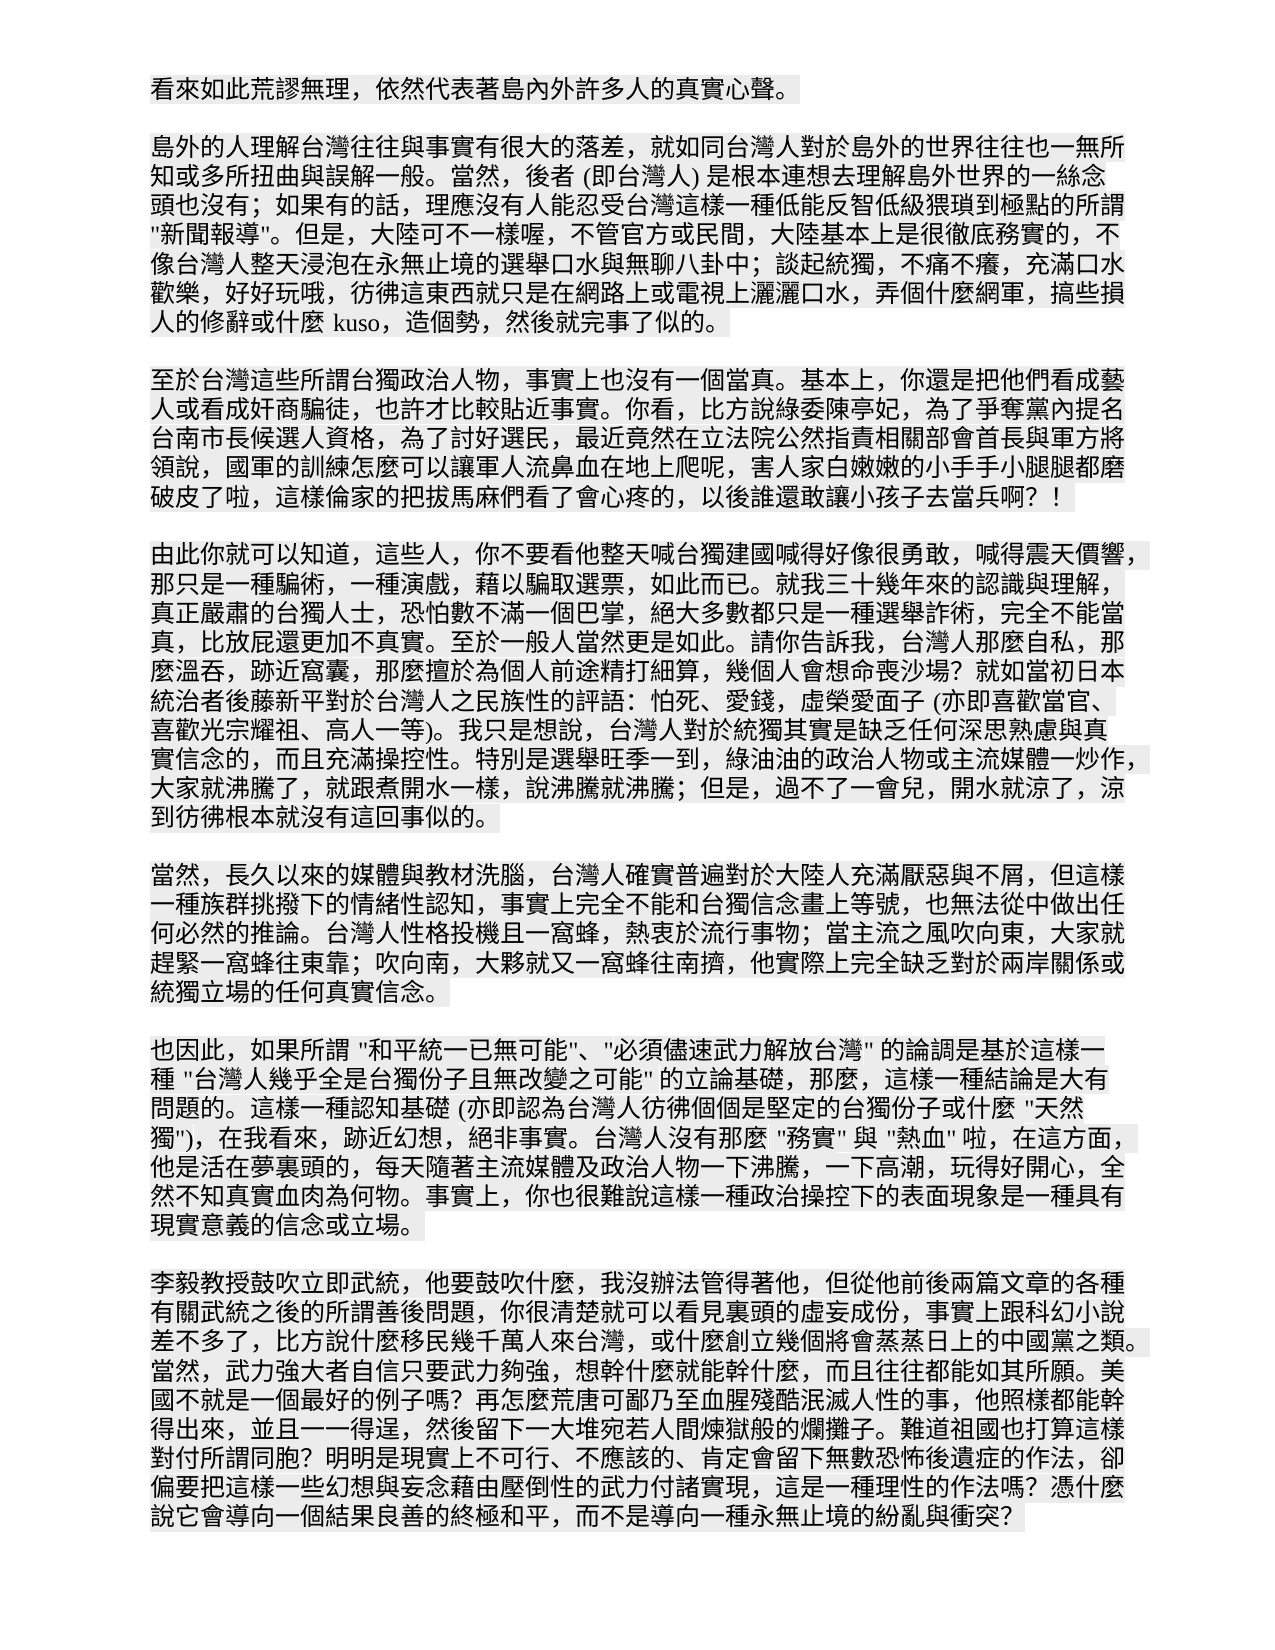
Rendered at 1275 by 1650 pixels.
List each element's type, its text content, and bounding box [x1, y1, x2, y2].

text 文末是李毅先生透過 email 傳來的一篇文章。我曾搞笑式地批評過他的上一篇文章，還因此搭了一座 "兩岸比武擂台"。李先生上一篇跟這一篇基本上是一個意思，也就是主張儘速武力統一台灣。我相信以台灣人對於現實事務的冷感 (台灣人表面上對於統獨好像很激情，特別是選舉時，但骨子裏其實對其真實血肉之嚴肅性並不感興趣)，應該沒有幾個人會像我這樣，逐字把它讀完。但我奉勸各位不妨還是把它讀一讀，因為我相信它即便在你看來如此荒謬無理，依然代表著島內外許多人的真實心聲。 島外的人理解台灣往往與事實有很大的落差，就如同台灣人對於島外的世界往往也一無所知或多所扭曲與誤解一般。當然，後者 (即台灣人) 是根本連想去理解島外世界的一絲念頭也沒有；如果有的話，理應沒有人能忍受台灣這樣一種低能反智低級猥瑣到極點的所謂 "新聞報導"。但是，大陸可不一樣喔，不管官方或民間，大陸基本上是很徹底務實的，不像台灣人整天浸泡在永無止境的選舉口水與無聊八卦中；談起統獨，不痛不癢，充滿口水歡樂，好好玩哦，彷彿這東西就只是在網路上或電視上灑灑口水，弄個什麼網軍，搞些損人的修辭或什麼 kuso，造個勢，然後就完事了似的。 至於台灣這些所謂台獨政治人物，事實上也沒有一個當真。基本上，你還是把他們看成藝人或看成奸商騙徒，也許才比較貼近事實。你看，比方說綠委陳亭妃，為了爭奪黨內提名台南市長候選人資格，為了討好選民，最近竟然在立法院公然指責相關部會首長與軍方將領說，國軍的訓練怎麼可以讓軍人流鼻血在地上爬呢，害人家白嫩嫩的小手手小腿腿都磨破皮了啦，這樣倫家的把拔馬麻們看了會心疼的，以後誰還敢讓小孩子去當兵啊？！ 由此你就可以知道，這些人，你不要看他整天喊台獨建國喊得好像很勇敢，喊得震天價響，那只是一種騙術，一種演戲，藉以騙取選票，如此而已。就我三十幾年來的認識與理解，真正嚴肅的台獨人士，恐怕數不滿一個巴掌，絕大多數都只是一種選舉詐術，完全不能當真，比放屁還更加不真實。至於一般人當然更是如此。請你告訴我，台灣人那麼自私，那麼溫吞，跡近窩囊，那麼擅於為個人前途精打細算，幾個人會想命喪沙場？就如當初日本統治者後藤新平對於台灣人之民族性的評語：怕死、愛錢，虛榮愛面子 (亦即喜歡當官、喜歡光宗耀祖、高人一等)。我只是想說，台灣人對於統獨其實是缺乏任何深思熟慮與真實信念的，而且充滿操控性。特別是選舉旺季一到，綠油油的政治人物或主流媒體一炒作，大家就沸騰了，就跟煮開水一樣，說沸騰就沸騰；但是，過不了一會兒，開水就涼了，涼到彷彿根本就沒有這回事似的。 當然，長久以來的媒體與教材洗腦，台灣人確實普遍對於大陸人充滿厭惡與不屑，但這樣一種族群挑撥下的情緒性認知，事實上完全不能和台獨信念畫上等號，也無法從中做出任何必然的推論。台灣人性格投機且一窩蜂，熱衷於流行事物；當主流之風吹向東，大家就趕緊一窩蜂往東靠；吹向南，大夥就又一窩蜂往南擠，他實際上完全缺乏對於兩岸關係或統獨立場的任何真實信念。 也因此，如果所謂 "和平統一已無可能"、"必須儘速武力解放台灣" 的論調是基於這樣一種 "台灣人幾乎全是台獨份子且無改變之可能" 的立論基礎，那麼，這樣一種結論是大有問題的。這樣一種認知基礎 (亦即認為台灣人彷彿個個是堅定的台獨份子或什麼 "天然獨")，在我看來，跡近幻想，絕非事實。台灣人沒有那麼 "務實" 與 "熱血" 啦，在這方面，他是活在夢裏頭的，每天隨著主流媒體及政治人物一下沸騰，一下高潮，玩得好開心，全然不知真實血肉為何物。事實上，你也很難說這樣一種政治操控下的表面現象是一種具有現實意義的信念或立場。 李毅教授鼓吹立即武統，他要鼓吹什麼，我沒辦法管得著他，但從他前後兩篇文章的各種有關武統之後的所謂善後問題，你很清楚就可以看見裏頭的虛妄成份，事實上跟科幻小說差不多了，比方說什麼移民幾千萬人來台灣，或什麼創立幾個將會蒸蒸日上的中國黨之類。當然，武力強大者自信只要武力夠強，想幹什麼就能幹什麼，而且往往都能如其所願。美國不就是一個最好的例子嗎？再怎麼荒唐可鄙乃至血腥殘酷泯滅人性的事，他照樣都能幹得出來，並且一一得逞，然後留下一大堆宛若人間煉獄般的爛攤子。難道祖國也打算這樣對付所謂同胞？明明是現實上不可行、不應該的、肯定會留下無數恐怖後遺症的作法，卻偏要把這樣一些幻想與妄念藉由壓倒性的武力付諸實現，這是一種理性的作法嗎？憑什麼說它會導向一個結果良善的終極和平，而不是導向一種永無止境的紛亂與衝突？ 姑且不說所謂武統在本質上的荒謬與造孽，就算光以成敗論是非，這樣一種橫柴入灶的作法，事實上對誰都沒有好處；恐怕只會對美國有好處而已，至少美國人絕不會有任何損失，卻能坐看兩岸兄弟相殘，見縫插針，擴大衝突，鼓吹暴動反抗或各種恐怖攻擊，進而坐收更多漁翁之利。我若是一個壞心眼的美國總統，我會巴不得大陸趕緊血洗台灣，而美國至少在這過去半個多世紀來，從來就沒有一位領導人不是秉持著這樣一種極其邪惡的興風作浪念頭。 接下來，我要對台灣社會說的是：統獨不是網路遊戲，不是選舉口水。不管統或獨，它都得付出重大代價。特別是台獨，後果將會是災難性與毀滅性的。我知道綠營那些人渣混蛋們肯定會說："咱勇敢的台灣人不是讓人嚇大的！不要以此來威脅我們台灣人！" 但我不是威脅，而僅僅只是陳述任何一個嚴肅的觀察者應該都能認知到的一個基本現實。 現實是這樣一種東西：我們當然可以儘情渴望，用力幻想各種美妙的理想，但是，現實卻往往不會照著我們所幻想的方向走。現實就像一座山，你很難叫一座大山來依你的腳步，你只能依著既有的山路走，儘可能地迴避路途中的各種危險。你當然也可以歷經艱難地鑿出屬於自己的一條路，但你不可能什麼代價也不用付出，那是政客人渣們欺騙你的說詞，你可千萬別當真。當災難一來，我敢保證，這些檯面人物，這些 "勇敢的台灣人"，會溜得比誰都快，立場將會轉彎得比誰都還迅速。 將近三十年前，我公開主張台獨，為此付出家破人亡的慘痛代價。二十年前，來到海外之後，看見了世界，看清楚了很多事，我轉而支持統一，但我之所以不願鼓吹統獨是因為，我相信：任何一種信念或主張，最好是每個人都應該透過自己的大腦和眼睛去觀察，去深思熟慮，進而得出屬於自己的結論，而不是直接以他人的觀察與經驗做為結論。我一直盡力避免對任何一個人產生這樣一種所謂影響力。我想做的只是提出 "或許" 比較接近真實的描述，供各位判斷。 就好比說，我知道哪些人是一心只想撈取個人權位、美名與私利的騙子、歹徒與人渣，因為我認識這些人或這一類人幾十年了。但是，大家卻把他們當成神，當成什麼民主人士、民族英雄，我還能說什麼呢？再比方說，我看到前方是個懸崖，至於你是否依然還是要往前走，以身試崖，基本上我是沒有意見的。雖然沒意見，但難免感到可悲，因為有些東西是如此顯而易見，它並不是什麼個人見解，而是鋼鐵般的事實，為何眾人卻看不見呢？ 我不是一個信口開河的人，我向來相信一件事："知十說其一"。我也許知道十，但我僅說其一，這會使得我比較不容易讓一己偏見或獨斷資訊所誤導。我當然不是說我不會犯錯。在公眾事務上，我犯的錯可多了。比方說，我曾經和那個綠油油的勢力是所謂 "同志"，跟他們一起做了很多我曾經以為是正確的事；我還參與創立了這個不惜危害台灣社會以謀取私人利益的綠油油政黨。但是，基本上，我已經盡一切可能和努力，讓自己盡量減少犯錯。也許知其十僅說其一還不夠嚴謹，應該知其百而僅說其一才對。 自從歐巴馬上台以來，我平常細究外界各種訊息的主要觀察重點之一就是美國的所謂重返亞太政策。講這樣比較好聽，事實上就是準備在亞洲挑起戰爭；而我也的確觀察到這樣一種明顯跡象。如果你問我，何時會發生第三次世界大戰？如果你願意聽我一席真心話，我會跟你說，第三次世界大戰不是何時發生，而是已經發生，難道你真的一點都看不出來以中、美兩國為首的各國勢力，每天都在為戰爭柴火密集做準備，就只看誰開那第一槍而已，而烽火戰場離我們不遠，事實上它就在我們家門口。如果你覺得這是危言聳聽，我也沒辦法。但我至少在這過去十年來的無數觀察與閱讀，恰恰就是得到這樣一種結論。當然，我希望我錯得離譜，因為我們每個人恐怕都付不起戰爭的代價。 台灣人談事情常有這樣一種邏輯就是：人們應依其主張而行事。比方說，反對死刑者，人們就會罵他說，如果歹徒來殺你全家，看你還反不反對死刑；或是乾脆呼籲大家趕緊來傷害反對死刑者，讓他們知道他們的想法有多荒謬。依照這樣一種台式思維邏輯，那麼，台海若有因台獨而起的戰事，我們是不是應該優先徵調那些支持綠營、支持台獨建國的人士上戰場才對。 今天，如果你只是決定自己今天晚上要去哪吃飯，看是要吃魯肉飯還是義大利麵都行，那是你的自由；吃得好或壞，你得一己承擔，各人造業各人擔。但是，在公眾事務上卻非如此。任何一個荒唐主張與決定，因之所產生的一切重大後果，卻是由所有人來承擔。如果有人真的那麼勇敢，真的那麼願意為所謂神聖的台獨建國效命，那麼，這份為國捐軀的榮耀與神聖使命，理當優先由他們來享用才對。 我並不是說我們應該屈服於武力威脅而放棄一切信念，我只是說，任何信念都得賦予它應有的真實血肉，而不是永遠都只是關起門來自欺欺人。世界與現實，並不會因為有人拒絕認知它而失去它應有的現實意義以及應有的血肉本質。三十年前，當我走上群眾講台喊出台獨，我就知道我將會有什麼可悲的下場。三十年前，當我決定參與 "反戒嚴抗蔣家" 的 "519綠色行動"，我知道我得在出門抗爭前寫下遺書，因為我知道我很可能一去不回，我知道這一切都不是兒戲。我從來都不是一個會屈服於生命與暴力威脅的人，自然也不會希望人們輕易地在暴力面前低頭。重點是：你真的想清楚這一切了嗎？你真的知道自己在幹什麼嗎？你真的願意為某個信念付出慘烈代價嗎？如果這一切都是肯定的。那麼，暴力有什麼可怕的呢？ 今天，假若你的家人或你的小孩，面臨一種抉擇，事關重大，事關毀滅，難道你不會想提醒他："你真的想清楚了嗎？這真的就是你要的嗎？你真的願意為它付出重大代價嗎？" 還是你反而會跟他說："免驚啦！衝啊！怕啥曉！咱攏係勇敢的台灣人啦！" 鼓勵他不用深思熟慮就直接跟他拼了？然後卻攻擊那些提出示警或請他三思的人，說他們是台奸，為敵人說話，恐嚇咱台灣人。 所羅門王剛當王時才二十歲，很擔心自己見識淺薄。有一天，上帝來到他的夢裏頭說："你有什麼渴求嗎？" 所羅門王說："請賜給我智慧吧。" 有一天，兩位婦女爭奪一名嬰兒，爭執了老半天，各有說法，難以判斷。所羅門王就說："不用爭了啦。來人啊！西瓜刀拿來！把嬰兒切成兩半，一人一半最公平。" 其中一位婦女一聽，嚇壞了，趕緊說："大王且慢，嬰兒就送給對方好了，我不要了，大王您別切他。" 另一位婦女卻說："大王真是英明啊，一人一半確實最公平。" 你想，哪一位會比較像是嬰兒真正的母親？ 為了方便大家閱讀，我把李先生的 "荒謬" 文章給編排了一下，全文一字不漏張貼如下。很多荒謬的想法，並不會因其荒謬而不去實行。就如同我覺得會去支持綠營的人，腦子應該是進水了，腦袋液化了吧，否則怎麼會有人去支持一個存心以欺騙謀取私人利益的詐騙集團？太荒謬了！但是，荒謬之事卻往往反而盛行於世。所以，不要輕視或小看任何一種在你看來也許很荒謬的想法或主張，特別是那些有可能形成主流的人事物，一旦成為主流，再怎麼荒謬都還是會發生。侵略伊拉克夠荒唐了吧？推翻利比亞夠惡劣了吧？以民主之名毀滅敘利亞夠卑鄙血腥了吧？但它們仍然一個接一個不斷發生。 台灣人要獨要統，我沒意見。我有意見的是：不管統或獨，每個人最好對它嚴肅以待，深思熟慮，不要讓自己的生命與身家財產成為騙徒歹徒或好戰份子的祭品。這話並不必然隱含著 "統一" 的結論，而僅僅表明：一個嚴肅的事情，不會因為你把它娛樂化或低能化，進而就能使之成為一種低級娛樂而失去它應有的嚴肅性。 很多台灣人常喜歡強調所謂 "維持現狀"，問題是，天底下有哪一種國內外局勢是有所謂 "現狀" 可以永無止境地 "維持" 下去的？就連每一個人的今日容顏尚且老於昨日，何況千變萬化的複雜國際局勢，哪來現狀可以維持？事實上，時間的拖延，只會使台灣自身的籌碼與發言權越來越少，少到所剩無幾。現在談兩岸和平協議尚有籌碼可談，還能儘可能地保有兩岸之間往後各自深切發展與交流的更多時間與空間，一旦是被強迫統一，便只能宰割由人。但是，綠營及其一票同路人，為了權位，為了選舉，卻把這樣一種簽署兩岸和平協議的提議給妖魔化成所謂通敵之陰謀。 事實上，我也不是真的主張統一。如果站在台灣人 "自身" 的利益上來看，那麼，遠離中美兩大國的角力與鬥爭，保持某種實質意義上的長遠中立，恐怕會是一個更好的選擇。問題是，這樣一個選項是否存在於現實之中？我想還是有的。一中架構下的兩岸和平協議就保有這樣的可能性。台灣人長年當美國人的狗，完全沒有尊嚴可言，遑論什麼主權，但台灣人卻當狗當得很開心，實在想不通一中架構下的各自發展與交流，為何卻成為洪水猛獸而不堪聞問？ 不過，這些都不是我想講的。這種一己之見無須多說，我想說的仍然只是一些問句："這真的就是你所要的所謂理想？" "這真的是你深思熟慮的結果?" "你真的願意為它付出慘烈代價?" 如果答案是肯定的，那麼，我將無話可說。我害怕的從來都不是武力與血腥，而是無知與愚昧所鑄下的長遠痛苦後果，這話當然得奉送給兩岸各自的所謂愛國人士。因義而死是美麗的，正直的，但是因為愚蠢與無知而死，不管是死自己或死別人，卻是如此荒唐而可悲。 陳真 2016. 05. 18. ================ 芝加哥2016年海峽兩岸關係發展座談會 2016年5月15日中午12點 518 W Crossroads Pkwy Bolingbrook, IL 60440 李毅再論和平統一已無可能 尊敬的多位前輩僑領，尊敬的李紅衛會長，尊敬的徐泰生前輩，尊敬的各位來賓，您好！ 再有五天，蔡英文就要在臺灣上臺執政了。感謝會議給我機會，分享一下我的研究成果。我的觀點只代表我個人，不代表大陸任何軍公教單位，與大陸任何軍公教單位完全無關。我的近十萬字的實地調查field study 研究報告research report《李毅臺灣觀選記》，廣為流傳。海峽兩岸都有學者寫文章評論我這個研究報告。今天，在這裏，第一，簡要敍述一下“和平統一已無可能”的基本邏輯。第二，簡要回應一下兩岸學者評論我這個研究報告的文章。第三，根據會議的要求，“討論海峽兩岸關係發展”。第四，根據會議的要求，“提建議、獻計策”。為了便於閱讀，把第四部分提前放在卷首。 一．提建議 獻計策 我沒有新的建議。這裏簡單羅列一下，我在《李毅臺灣觀選總結：和平統一 已無可能》中，對戰爭與和平的戰略建議。台獨勢力在臺灣迅速坐大，統一勢力在臺灣迅速消亡，和平統一，已無可能。現在不解決臺灣問題，臺灣問題必將無限期拖延下去，且日益惡化。當斷不斷，貽害子孫，貽害無窮，長痛不如短痛。該出手時要出手，狹路相逢勇者勝。 第一，儘快武力統一臺灣，按照王洪光《大陸如何在戰爭中統一臺灣》的描述，殺雞用牛刀，使用盡可能大的兵力與火力，速戰速決。 第二，在動手之前，中央對台辦政黨局，儘快籌組臺灣三個新的愛國政黨：中國國民黨，中國民主進步黨，中國青年黨，準備在大軍上島後，適時恢復五級選舉，民主選舉臺灣省長、臺灣省議會，等五級官員。 第三，中央對台辦研究局，儘快修改臺灣大中小學教材，撥亂反正，堅決刪除一切去中國化、兩國論、一邊一國論、仇中反中、鼓吹台獨、反對統一的內容，恢復臺灣省是中國的一個省、要做堂堂正正的中國人、台獨是漢奸的教材內容，準備在大軍上島後，立即頒行新教材。 第四，中央對台辦法規局，儘快全面修訂臺灣現行所有法律，特別是經濟法規與行政法規，把中華民國某某法，改為中國臺灣省某某法，大軍上島後，立即頒行。 第五，中央對台辦交流局，儘快擬定寫明大軍上島的《兩岸和平協定》，在開戰前要求臺灣當局簽署，大兵壓境，兵臨城下，以武力為後盾，爭取實現解放大軍和平登上臺灣島。 第六，出於底線思維，準備最多移民臺灣2500萬人。大軍速戰速決上島後，如果經濟能夠迅速恢復，五級選舉能夠迅速恢復，社會能夠很快安定下來，可以不考慮大規模移民。如果台獨頑固分子，執迷不悟，繼續搗亂，破壞社會穩定，就立即大規模移民。臺灣17個縣市，哪里不安定，就往哪里移民，哪里越不安定，就往哪里多移民，如果全台不安定，就最多移民2500萬。 如果出於某種難以理解的原因，近期不出兵，那麼，和平對台工作的總戰略就是：破壞台獨勢力，保護統一火種。 第一，鑒於臺灣將由主張台獨的政黨和領袖長期執政，九二共識不復存在，大陸立即解散海協會，取消國台辦的名義，改用中共中央對台辦的名義，進行對台工作。用政黨關係大張旗鼓開展各項對台工作。政黨關係也屬於民間關係，不受任何法律規範，比如WTO的法律，等等。 第二，中共中央對台辦，要求臺灣當局，立即恢復國統會，立即恢復《國統綱領》。鑒於大陸海協會已經解散，大陸海協會與臺灣海基會這兩個民間團體簽署的23項協定，就不存在了，為了挽救兩岸關係，中共中央對台辦要求立即與臺灣國統會重新簽署這23項協定。 第三，鑒於臺灣當局拒絕恢復國統會，為了挽救兩岸關係，在臺灣當局恢復國統會之前，中共中央對台辦暫時與黃復興党部重新簽署這23項協定。由黃復興黨部的總部與其在全臺灣的分部，在全臺灣暫時代理現在臺灣海基會的工作。政黨對政黨，民間對民間。由黃復興黨部代行海基會的工作，將對臺灣朝野的台獨勢力，産生極大的破壞作用、分化作用、瓦解作用，將使全臺灣朝野台獨勢力寢食難安、如坐針氈、像熱鍋上的螞蟻、惶惶不可終日。同時極大地支援臺灣行將滅亡的統一火種。 第四，大陸現有幾萬家台商。大陸和臺灣現在每年有1200億美元的生意，臺灣到大陸800億美元，大陸到臺灣400億美元。絕不允許台獨勢力、台獨分子再沾手一分錢。對大陸台商，抓大放小，從最大的五家台商、十家台商、五十家台商、一百家台商做起，要求它們在臺灣三大報紙之一刊登顯著廣告：“大陸與臺灣均是中國的領土，促成國家的統一，應是中國人共同的責任”。任何公司，任何台商，要想沾手這每年1200億美元的生意，都要查一查，中共對台辦自己查也行，委託黃復興党部查也行，看看與台獨勢力有沒有密切關係。如果本人是台獨分子，沒門。如果三族之內有台獨頭面人物，必須去給這個頭面人物做工作，要這個頭面人物公開支援統一，或宣佈與這個頭面人物脫離親屬關係。總之，在大陸賺人民幣，在臺灣支援台獨，這種事情，一分錢也不能再發生了。 經過努力工作，五年之後，黃復興黨部，或許可以從9萬人恢復到90萬人，十年之後，或許可以恢復到200萬人。但是，上述這些工作，無論做得多麼好，無論做多少年，都不能導致和平統一。最後還是要武力統一。總之，從今往後，武力統一之外的和平對台工作，又難吃，又難看，浪費大量人力、物力、財力，費力不討好，事倍功半。還是不如現在就打過去算了。 二．“和平統一已無可能”的基本邏輯 我的實地調查field study研究報告research report《李毅臺灣觀選記》，近十萬字，分為11篇，大陸和全球很多中文網站全文轉發，查閱率動輒十數萬。略為遺憾的是，多數讀者，不看前10篇，直接看第11篇《李毅臺灣觀選總結：和平統一 已無可能》。其實，這個總結，是從前10篇研究報告中推導出來的，讀者如果看一下前10篇研究報告，或許自己也能從中推導出來“和平統一已無可能”這個結論。 “和平統一已無可能”這個結論，是用社會學方法推導出來的。主要變數variable，主要資料data，就是臺灣的大中小學教材。二十多年來，不論國際政經形勢如果變化，不論大陸經濟勢力、軍事實力如何壯大，不論島內是李登輝執政、陳水扁執政、還是馬英九執政，島內反對統一、支援台獨的比例穩步上升，支援統一的比例穩步下降，為什麼？因為，1994年以來，李登輝、陳水扁、蔡英文，成功修改了臺灣的大中小學教材。在新教材中強力灌輸去中國化、兩國論、一邊一國論、仇中反中、鼓吹台獨、反對統一。取得了圓滿的成功。現在，臺灣40歲以下的人，都是這種教材教育出來的。所以，現在臺灣40歲以下的人，反對統一、堅持台獨的程度，比民進黨更激烈、更堅定。所以，今天，臺灣擁護現在統一的人，不到1%。五年以後，45歲以下的人，都是這種教材教出來的。十年以後，50歲以下的人，都是這種教材教出來的。二十年以後，60歲以下的人，都是這種教材教出來的。反對統一的人，只會越來越多。擁護統一的人，只會越來越少。時間，在蔡英文一邊。台海形勢，十分險惡，和平統一，已無可能。 這個險惡的台海形勢，我們大陸人在美國感受得非常直觀。1996年，二十年前，在美國遇到40歲以下的臺灣人，十個人裏面，有七個認為自己也是中國人。2006年，十年前，在美國遇到40歲以下的臺灣人，頂多有三個承認自己也是中國人。2016年，在美國遇到40歲以下的臺灣人，百分之百，自己首先聲明：我是臺灣人，我不是中國人。你如果多問一句：你是臺灣人，同時也算中國人吧？馬上就會吵起來，說不定會打起來。 和平統一，已無可能，因為，修改教材，已無可能。未來和平統一的唯一可能性在於，很多年之後，在臺灣出現一個領袖，能夠全面修改臺灣的大中小學教科書，把去中國化、兩國論、一邊一國論、仇中反中、鼓吹台獨、反對統一的內容全部去掉，恢復臺灣省是中國的一個省、要做堂堂正正的中國人、台獨是漢奸的教材內容，然後保證這種教材在臺灣使用二、三十年，培養出來新一代反對台獨的有中國意識的中國人，然後實現兩岸和平統一。現在看來，這種可能性是白日做夢、癡人說夢、天方夜譚。台獨勢力絕不會允許出現這種前景，美日也絕不會允許出現這種前景。最重要的是，大陸根本沒有任何方式方法可以促成或導致這種前景的出現。 上述研究能否成立，還請海內外台海問題專家指教。如果，“和平統一已無可能”這個研究結果是成立的，那麼，自然而然，大陸，要麼放棄中國統一，要麼就只能武力統一，或積極準備武力統一。早在一年前，大陸《環球時報》發表的王洪光《大陸如何在戰爭中統一臺灣》一文，就全面論述了，大陸現在完全有能力，隨時在戰爭中統一臺灣。既然在軍事上已經完全具備了統一臺灣的能力，那現在還等什麼？ 三．回應兩岸學者評論我的文章 對於我這個研究報告，兩岸學者發表了一些評論文章，我對所有評論文章及其作者表示衷心的感謝。2016年3月10日，臺灣《中國時報》發表了邱文秀的文章《兩岸和平統一無望？陸學者文章引激辯》。邱文秀這篇文章在大陸和全球華人互聯網廣為流傳。邱文秀的文章，短小精悍，言簡意賅，全面介紹了《李毅臺灣觀選總結：和平統一 已無可能》的主幹觀點，並附上我這篇研究報告的全文。 2016年3月11日，臺灣《中國時報》發表了張亞中的文章《當大陸對和平統一絕望》。張亞中這篇文章在大陸和全球華人互聯網廣為流傳。大陸官方網站轉發了這篇文章。張亞中的文章，高屋建瓴，帶有德國哲學的思辨性。張亞中指出：這些日子，大陸的知識界廣泛在傳李毅的文章《和平統一已無可能》。從李登輝開始，到民進黨執政期間，“離者”的聲音愈來愈大，除了陳水扁在任內少數幾年因為要掩飾貪腐而選擇暴衝以外，他們絕大多數時間是主張“和”，但是在“離”的“去中國化”政治、社會、文化的動作上卻從來沒有停止。不僅是民進黨歷次的相關決議文都是以“臺灣主權獨立”為基礎，在歷史教科書上也是絕不放鬆，更惡劣者，不惜用親日本殖民行為來做為去中國化的工具。當大陸人看到兩岸認同快速斷裂，以及徹底看穿民進黨的“隱離揚和”策略時，“晚打不如早打”的“武統”言論必會慢慢上揚。李毅的文章只是一個起點，但對於大陸人民對和平統一的認知可能是一個拐點。 2016年3月12日，臺灣《東森新聞》發表了邱毅的文章《和平統一無望論？後遺症嚴重是下下策》。邱毅這篇文章在大陸和全球華人互聯網廣為流傳。邱毅指出：最近大陸學者李毅的“和平統一無望論”，在台灣很受到重視，聽説大陸兩會期間，與會者也高度關注此文。我不同意李毅的結論，因為我不認為習大會以武統下策來解決台灣問題。但我同意李毅的部分觀察，也就是台灣的獨派勢力越來越大，而且大陸給的讓利越多，獨派越視同理所當然，越是倡狂。李毅認定北京必將放棄和平統一，改採武力統一快速解決台灣問題。我認為習大是有智慧的人，他懂得孫子兵法中“上兵伐謀，其次伐交，再次伐兵，最下攻城”的道理，他也熟悉“圍點打援”的戰術操作，因此和平統一應該仍是他解決台灣問題的上策，要搞到武力統一，則是下下之策了。我判斷在和平統一戰略下，北京至少有六個戰術可能會運用：一是中斷兩岸官方與半官方的協商，但鼓勵民間協商與交流。二是禁絶台獨傾向人士在大陸賺錢牟利。三是大幅減少陸客來台觀光。四是限制台灣農產品銷往大陸，並停止大陸對台工業品採購。五是加速區域經濟整合，邊緣化台灣經濟。六是挖台灣外交邦交國，促成外交雪崩。北京有這麼多籌碼和戰術來達成和平統一的戰略目標，他又何須採取下下策的武力統一呢？何況武力統一的後遺症太嚴重了，我不相信智慧如習大者會如是為。 2016年3月15日，辜寬敏九十大壽，席開三十桌，臺灣朝野冠蓋雲集。辜寬敏發表了一些十分犀利的思想。大陸和全球華人媒體廣泛做了報道，全球華人網站紛紛轉發，包括大陸的官方網站。辜寬敏說他畢生為之奮鬥的有三大理想。第一個理想是臺灣獨立。第二理想是中國國民黨改名為臺灣國民黨。第三個理想是中國正式承認臺灣是一個獨立的國家，讓臺灣加入聯合國，中國與臺灣成為兄弟之邦。現在他九十歲了，第一個理想已經順利實現了，第二個理想、第三個理想正在順利實現之中。接著，辜寬敏說：大陸對臺灣已經毫無辦法。這句話，被很多媒體用作大標題。辜寬敏說：大陸對臺灣已經毫無辦法；1）辜振甫親口對辜寬敏說過根本就不存在九二共識，大陸如果再逼臺灣承認九二共識，臺灣人民只會更加討厭大陸；2）臺灣現在己經有一百多個國家免簽，就算幾個邦交國斷交，只要免簽沒動，便沒有人覺得有什麼影響；3）陸客方面，其實現在獲利的都是港資的旅行社與特産店，絕大多數的臺灣人根本沒有從陸客那裏賺到任何利益，所以即使撤回陸客，也沒有太大影響，臺灣民衆的反應反而會叫好；4）至於冷凍兩岸經貿，則是說易行難，何況兩岸經貿目前已經開始自然趨冷，因此也無須緊張。 我完全同意邱毅的觀點：和平統一是上策，武力統一是下下策。但邱毅這六個戰術，無論怎麼搞，都無法實現和平統一，我在11篇研究報告中，都已經討論過了。辜寬敏的觀點，也再次論證了這六個戰術無法實現和平統一。毛澤東數次說過：我喜歡右派，因為右派說實話。我要說：我愛辜寬敏，因為辜寬敏說實話。辜寬敏的上述分析，事實求是。我在臺灣實地調查也發現，辜寬敏的這些說法，不是孤立的，是有廣泛代表性的，代表了目前臺灣領導集體和多數民衆的基本思想。辜寬敏的分析，再次說明，這六個戰術，即使全部實施，對台獨勢力也不會有什麼震懾作用。相反，只會有利於蔡英文藉以煽動和團結臺灣民衆，只會使臺灣離大陸更遠，離統一更遠。說句實話：李登輝、陳水扁、蔡英文，之所以敢堅持台獨，就是因為十分瞭解、根本不怕這六個戰術。李登輝、陳水扁、蔡英文，都明確反對臺灣經濟過度依賴大陸，都明確力主“南向政策”，根本就不怕兩岸經貿衰退，甚至對兩岸經貿衰退求之不得。更重要的是，這六個戰術，根本不能改變臺灣的大中小學教材，因而根本不能改變，今後臺灣擁護台獨的人越來越多、擁護統一的人越來越少，這樣一個大趨勢。如果和平統一確實無望，坐視臺灣問題無限期拖延下去，坐視臺灣問題日益惡化，當斷不斷，貽害子孫，貽害無窮，是下下下策。1949年4月，蔣介石拒絕在《和平協定》上簽字，毛澤東如果不立即過江，中國就會再現南北朝，後果不堪設想。渡江之後，如果不立即進軍新疆、進軍西藏，後果也不堪設想。今日台海，形勢何其相似，且更為惡劣。 2016年3月17日，臺灣《海峽評論》303期-2016年第3期，發表金人的文章《兩岸和平統一是否已經無望？》。金人的文章，切中要害，直指命門。金人這篇文章在大陸和全球華人互聯網廣為流傳。大陸官方網站也轉發了這篇文章。金人指出：台灣選後網路世界的相關論述格外熱鬧，近期間有幾篇文字頗受注意，引起很多討論交鋒，確實反映出主要是大陸一方的觀點轉變，其中又以原南京軍區副司令員王洪光發表的《大陸如何在戰爭中統一台灣》，以及旅美社會學家－－人大重陽研究員李毅發表的《台灣觀選總結－－和平統一已無可能》兩文最具代表性。李毅提出的諸多論點中尖銳的咬定，蔡英文執政後的兩岸關係說詞即使沒有出格，也不可能有助於兩岸真正和解結束分裂敵對，北京的和平統一路線事實上已走下不去，改弦更張乾坤一擊奠定千秋有何不可？而王洪光的論述便成為李毅主張可行的背書。 2016年3月18日，臺灣《中國時報》發表傅應川的文章《戰爭腳步逼近 臺灣置若罔聞》。傅應川這篇文章在大陸和全球華人互聯網廣為流傳。大陸官方網站轉發了這篇文章。傅應川的文章，充滿高級軍事專家的智慧韜略。傅應川指出：最近李毅的一篇《和平統一已無可能》的文章，從大陸的知識界傳遞到臺灣，並在網上熱議。不但兩岸有不同的回想，臺灣民衆的反應也是兩樣情。除了引起部分統獨論戰外，反對此論的民衆，更斥為崇尚武力，叫囂兩岸戰爭的負面評價，而無視于文章的理性探討與戰爭即將來臨的警示。李毅析論現階段兩岸的敵對狀況，特別以這次臺灣大選為觀察指標，不但解析兩岸為解決意識型態的衝突，已用盡了一切政治手段；大陸現行的兩岸政策，無法導引臺灣意識型態向其期望的方向發展；大選結果國民黨的潰敗，更象徵兩岸交流基礎的“九二共識”，恐遭破壞；亦印證了“寄希望於臺灣人民”政策主張的期待落空，確有在“政治手段”上走到盡頭的意味。和平統一無望，戰爭的陰影隨即而至。果真如此，則兩岸面臨和戰選擇，戰爭風險陡增，是否已趨近“臨界點”？頗值深省。 2016年3月23日，新加坡《聯合早報》發表了包淳亮的文章《臺灣會在一年後被統一嗎？》。包淳亮這篇文章，在大陸和全球華人互聯網爆傳。大陸官方網站轉發了這篇文章。知我者，包淳亮也。包淳亮指出：前幾日，曾任臺灣國家安全會議秘書長的蘇起，在訪問大陸回台後，指出大陸對台系統正傳閱一篇社會學者李毅的文章：《和平統一 已無可能》，這篇文章臺灣人大概很少能夠平心靜氣的看完，不過內容立足的事實與其對策，仍有幾點值得特別重視。事實方面，其一，美國與日本主導了臺灣的軍事與政治，臺灣不可能接受統一，任何和平統一的方法幾乎都不會有用；其二，大陸武力攻取臺灣在軍事準備上幾乎成熟，蘭德公司已經預期美國難以在此戰勝中國；如同臺灣前國防部副部長林中斌所稱，臺灣的應對之道只能是全民國防，但台獨不可能推動此種暴露台獨兇險的國防計劃，與此同時並將臺灣國防體系視為支援國民黨的堡壘，積極摧殘國軍士氣。這篇文章因此主張武力統一，並且接著闡述統一後的局勢，其一，預備初期的特首或省長人選，之後臺灣可繼續以民主選舉方式産生地區領導人，但必須迅速驅除文化上的台獨。其二，經濟上大陸不必擔心美歐的封鎖，其三，戰爭可用以推進大陸的進一步改革。李毅這篇文章雖然充滿激情，但其實非常冷靜。細節上我有一些不同意處，但主要幾個重要的論點並沒有邏輯與事實上的錯誤。按照李毅的說法，明年上半年就是攤牌的時刻；大陸近日另有學者稱兩年內就是朝鮮半島攤牌的時刻。按照許多國際政治學者的說法，未來幾年也是美國與中國關係的定義性時刻。中國大陸的對台鬥爭軍事準備正在加速，三月初才又有三艘坦克登陸艦入列，殲20正積極生産，到年底之前南海人工島礁就可完成軍事準備，讓美國援台更多一分忌憚。在外交上，人民幣將從2016年10月起被IMF納入特別提款權貨幣籃子，美國對中國更難以金融制裁；美國的跨太平洋夥伴關係協定，國會將在2017年初總統大選結束後才正式審查；此外，日本可能在2019年夏季修改“和平憲法”。在美國完成對中國的包圍之前，中國藉由對台用武撕裂這個包圍網，未必不能爭取到更“和平”的亞太政治局面。 2016年4月5日，大陸《中國工商時報》，發表了王義偉的文章《這一次，兩岸關係波瀾不驚》。王義偉的文章，耐人尋味。大陸很少有網站轉發王義偉的文章。官方網站，特別是所有涉台部門的網站，均不轉發。王義偉指出：2016年的臺灣大選，結局是沒有懸念的，蔡英文當選、臺灣實現第二次政黨輪替，是在預料之中的。在大選結束不久，1月19日，旅美社會學家李毅公開發表了他對臺灣大選的觀察總結，題目是《李毅臺灣觀選總結:和平統一已無可能》。李毅的主要觀點是：和平統一已無可能，現在不解決臺灣問題，臺灣問題必將無限期拖延下去，且日益惡化；目前大陸在軍事、經濟、政治、外交、黨心、士氣、民氣、台情等方面，武力統一臺灣的時機已完全成熟；蔡英文明確承認“九二共識”的可能性微乎其微；大陸發動解放臺灣戰役的時間，可以初步定在2017年元旦到2017年五一之間，時間已經不多，可以用倒計時的方式立即全面加緊準備。這篇8600多字的文章在3月份開始發酵，漸漸引起兩岸有關專家、學者、媒體的注意，並展開了討論。 對李毅的文章進行回應的並不多，筆者搜索到了一篇臺灣學者撰寫的、算是正式回應的文章，題目是《臺灣會在一年後被統一嗎？》，作者包淳亮，是臺灣的一位助理教授。包淳亮認為，李毅的文章雖然充滿激情，但其實非常冷靜，幾個重要的論點並沒有邏輯與事實上的錯誤。李毅這篇文章的特別之處，是點出了“統一後怎麼辦”的問題，並進行長篇幅地討論，這點在過去幾乎未曾有人真的、以具有可行性的觀點分析過。這是學術探討。蔡英文會作怎樣的表述？到5月20日就職的時候就知道了，目前的狀況是大家都在猜。筆者估計，蔡英文的這篇作文，還沒寫完，所以，猜也是瞎猜。有一點是肯定的，蔡英文不會說出太出格的話，因為她也是一個比較成熟的政治人物。 大陸留美學生陸巍戍，在大陸《知乎》網，也發表了一篇對《李毅臺灣觀選記》的評論，語無倫次，毫無邏輯，不知所云，恕難回應。 四．討論海峽兩岸關係發展 最近有三篇文章，對海峽兩岸關係發展，講的很清楚。2016年3月22日，王洪光在大陸《搜狐軍事頻道》發表文章《“統一臺灣”必須大聲說出來》，圖文並茂。大陸和全球華人互聯網紛紛轉發。王洪光指出：據兩岸學者邱毅、李毅判定，臺灣今天堅定贊成統一的只有1%。不用諱言，當今臺灣的主流民意就是“台獨”。我們必須正視這一嚴峻事實，不能再裝作不知道。要把這一事實作為制定對台政策的前提和主要考量。所以政黨輪替不是問題，問題是無論哪個黨上臺，都不談統一。“台獨”思潮在島內已成泛濫之勢，“台獨”勢力日益坐大，日益年輕化，而且愈演愈烈。長此以往，積重難返，不用一代人的時間，漸進的“和平臺獨”在島內會取得最終的勝利，臺灣將“和平”地分裂出去。留給中國的時間不多了！我們的對台政策要作重大調整，不能再硬的不硬，軟的更軟；不能再盲目讓利，滋養“台獨”。當前，必須下決心遏止和截斷“台獨”思潮泛濫和“台獨”勢力瘋長。一．必須重申“統一臺灣”大業。當下，必須大聲地把“統一臺灣”喊出來，解放軍要做好武力統一臺灣的準備。“統一”是島內政權和民衆繞不過的坎，接受也得接受，暫時不接受最終也得接受。在統一問題上，沒有談判的餘地。 二．大力宣傳並修改《反分裂國家法》。統一臺灣的時間表，要立即提上日程，不能任由臺灣延擱。要用統一臺灣的最終時間，倒逼統一的進程。三．必須旗幟鮮明地支援反“台獨”民意。政府、媒體和學者必須順應大陸的反獨民意，旗幟鮮明地予以支援和引導，並用各種方式讓大陸民意深入島內，讓2300萬民意知道13億民意，是“東風壓倒西風”！ 2016年4月7日，蘇起發表題為《兩岸和平已成“台獨”養分》的談話。兩岸媒體紛紛報道，配以醒目的大幅資料圖示，全球華人互聯網紛紛轉發。大陸官方網站轉發了這篇文章。蘇起指出：“馬英九兩岸的成功，也是馬英九的失敗”，馬英九任內讓兩岸關係和平穩定發展，反而讓民衆認為“台獨”成了可行的選擇。蘇起引用美國杜克大學教授牛銘實委託臺灣政治大學執行的調查結果，指出兩岸在和平狀態下，讓人民有安全感後，反而對“台獨”覺得更加可行。根據調查顯示，在兩岸關係上，影響台獨支援率最大的兩個因素是“大陸會不會打”、“美國會不會救”；在大陸不會打、美國不會救的情況下，台獨支援率約是60%，而大陸不打、美國會救的情況下，支援率約是80%，但在大陸打、美國會來救的情況下，支援率直接腰斬剩下40%左右；如果大陸打、美國不救，台獨支援率更是只剩下14%。美國因素造成的影響約20%，大陸因素的影響是40%，顯示大陸因素影響比美國更大。 2016年4月8日，國民黨《中央日報》發表社評（社論）《對蔡英文期待其實是幻想》。全球華人互聯網，特別是大陸諸多官方網站，紛紛轉發。社論認為：蔡英文當選之後，已經過了近三個月，這一段期間，不少人都期待蔡英文在兩岸上能有讓人安心的表現，這些人失望了。現在，大家都在期待她能在五二０當天講出一些中共能接受做為兩岸協商交流基礎的言論。我們其實可以很明確的預告，這樣的期待根本是一種自我欺騙的幻想。蔡英文這一段時間的表現，已經很清楚的告訴各界，她不會接受九二共識，不會接受兩岸同屬一中。2014年的太陽花學運以及2016年國民黨的慘敗，已讓中共重新評估兩岸的情勢。習近平上臺沒多久，就在ＡＰＥＣ蕭習會上提到，兩岸問題不能一代一代傳下去，反映的是習近平對兩岸問題的態度。尤其台獨的勢力在馬英九執政期間依舊成長，讓大陸認為恐怕唯有促統才能反獨。一旦大陸以促統為主要政策主軸，蔡英文想要維持現狀，或者說維持兩岸之間的冷和，將有如緣木求魚。我們可以想像，一邊想要促統，另一邊就更大聲喊獨，結果就是走向更激烈的對抗。 我完全同意王洪光的說法。大陸必須重申“統一臺灣”大業。當下必須大聲地把“統一臺灣”喊出來，解放軍要做好武力統一臺灣的準備。“統一”是島內政權和民衆繞不過的坎，接受也得接受，暫時不接受最終也得接受。在統一問題上，沒有談判的餘地。要大力宣傳並修改《反分裂國家法》。統一臺灣的時間表，要立即提上日程，不能任由臺灣延擱。要用統一臺灣的最終時間，倒逼統一的進程。必須旗幟鮮明地支援反“台獨”民意。 我完全同意蘇起的說法。兩岸和平已成台獨養分。如果大陸打、美國不救，台獨支援率只剩下14%。這充分說明，只要大陸認真完成武力統一臺灣的戰爭準備，大兵壓境，兵臨城下，在開戰之前幾個小時、十幾個小時，臺灣當局完全有可能簽署大陸擬定的《兩岸和平協定》，解放大軍唱著歌渡過海峽登上臺灣島。 我完全同意《中央日報》這篇社論的說法。期待蔡英文接受九二共識，接受兩岸同屬一中，根本是一種自我欺騙的幻想。蔡英文不僅是一個成熟的政治家，更是一個大智大勇的政治家，是兩國論、一邊一國論的創始人，是台獨教母。本來，四年前，只要承認兩岸同屬一中，只要承認九二共識，蔡英文就可以勝選，就可以上臺執政，但她寧願輸掉選舉，寧願可能永遠上不了台，也堅決不承認兩岸同屬一中，堅決否認九二共識。現在，蔡英文高票當選，立法院拿下三分之二，綠營將至少執政二十年。藍營已經不復存在，洪秀柱高風亮節，但根本指揮不動藍皮綠骨的國民黨本土派，國民黨行將分裂萎縮。在這樣的台獨大好形勢下，蔡英文怎麼可能掉過頭來，承認兩岸同屬一中，否定兩國論，否定一邊一國論，承認九二共識？ 再有五天，蔡英文就要上臺了。蔡英文不會承認兩岸同屬一中，不會否定兩國論，不會否定一邊一國論，不會承認九二共識。台獨勢力在臺灣迅速坐大，統一勢力在臺灣迅速消亡。臺灣問題將要無限期拖延下去，且日益惡化。和平統一，已無可能。大陸對台政策，究竟怎麼辦？是按照辜寬敏、王義偉說的，大陸已經毫無辦法、兩岸兩國兄弟之邦、兩岸關係波瀾不驚？還是按照王洪光說的，大聲說出“統一臺灣”？五二零之後，大陸領導人審時度勢，可能做出明確的抉擇。民心不可欺，士氣不可辱。狹路相逢勇者勝。台海鹿死誰手，留待歷史評說。 Most sincerely, Li Yi Ph.D. http://www.socioweb.com/sociology-books/book/0761833315 http://www.univpress.com/ISBN/0761833315 http://www.worldcat.org/oclc/62470986 http://www.worldcat.org/oclc/71438053 祺安 李 毅 [150, 75, 1125, 1561]
